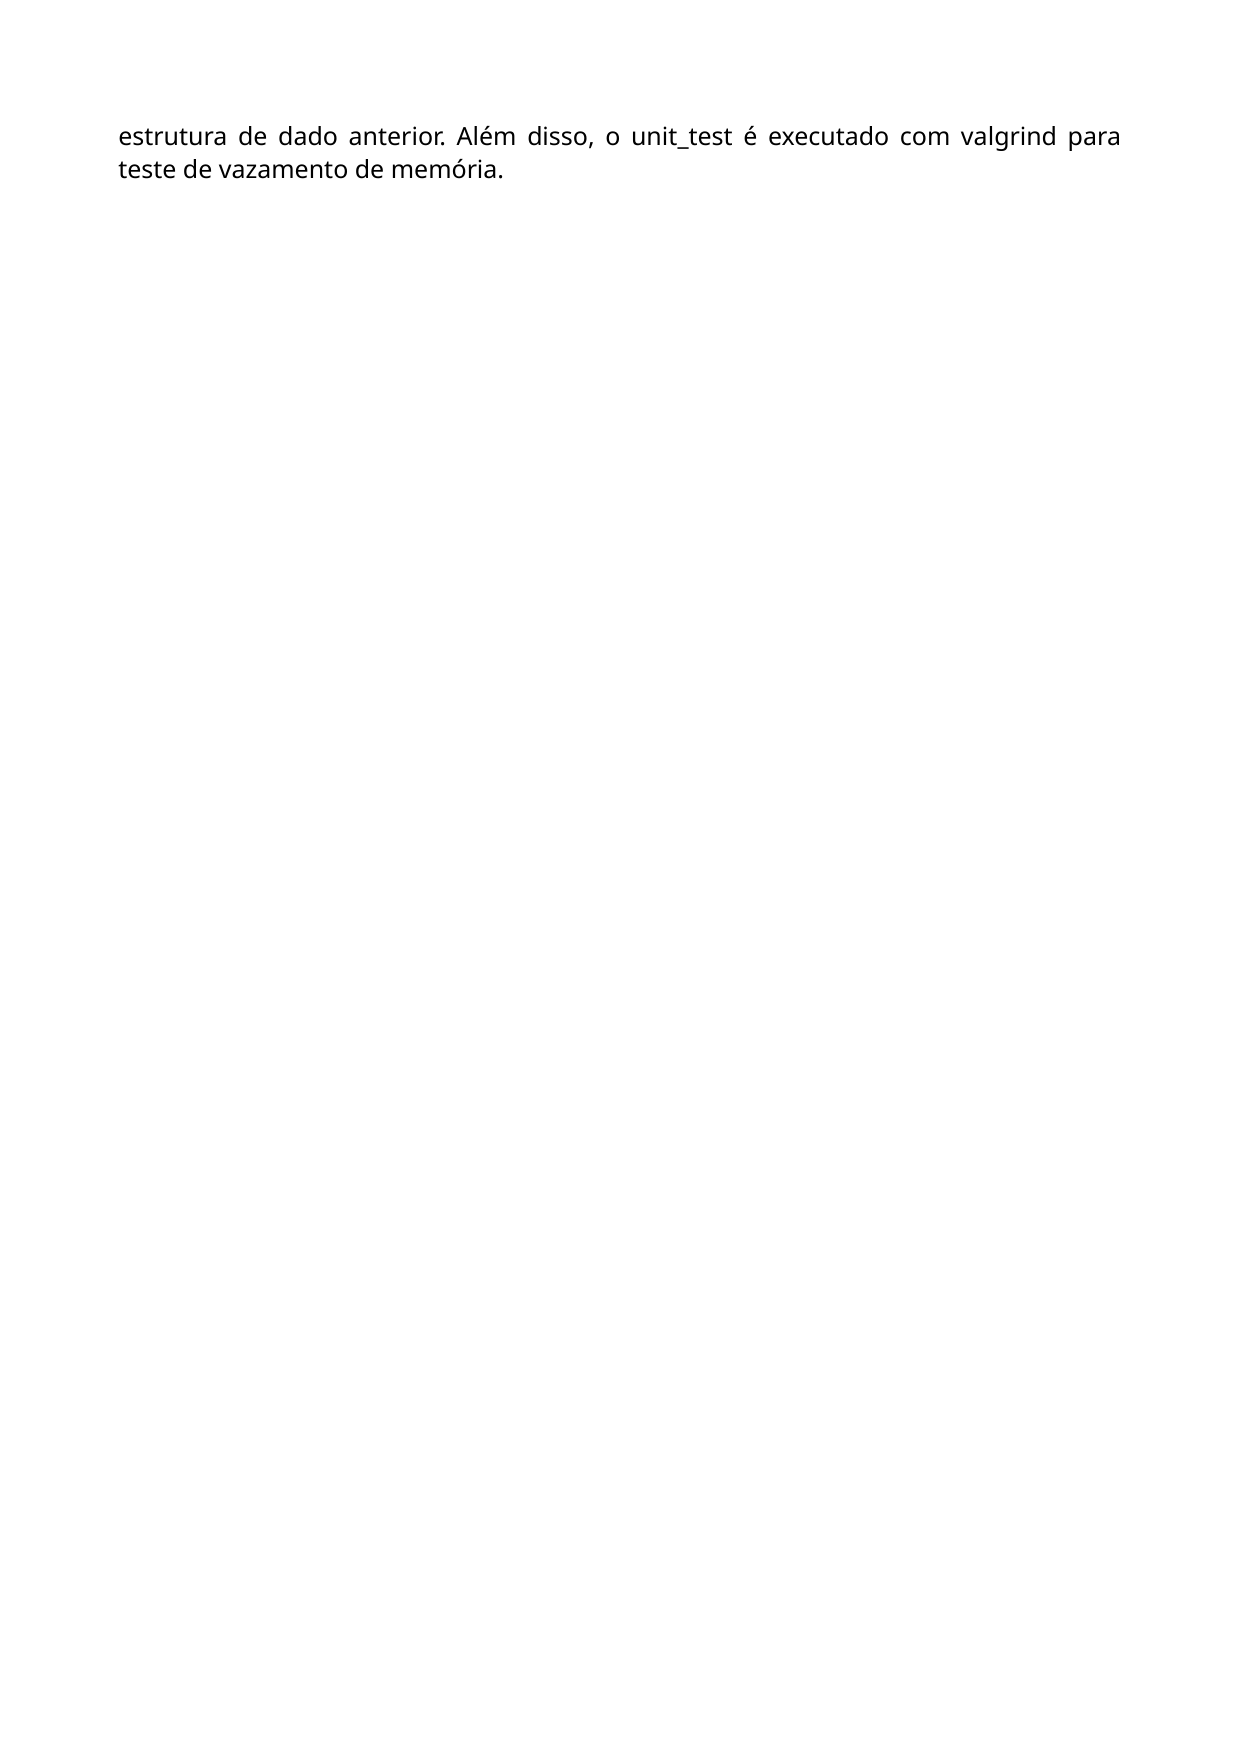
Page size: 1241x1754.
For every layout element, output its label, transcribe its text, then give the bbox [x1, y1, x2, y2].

text estrutura de dado anterior. Além disso, o unit_test é executado com valgrind para teste de vazamento de memória. [118, 118, 1122, 186]
